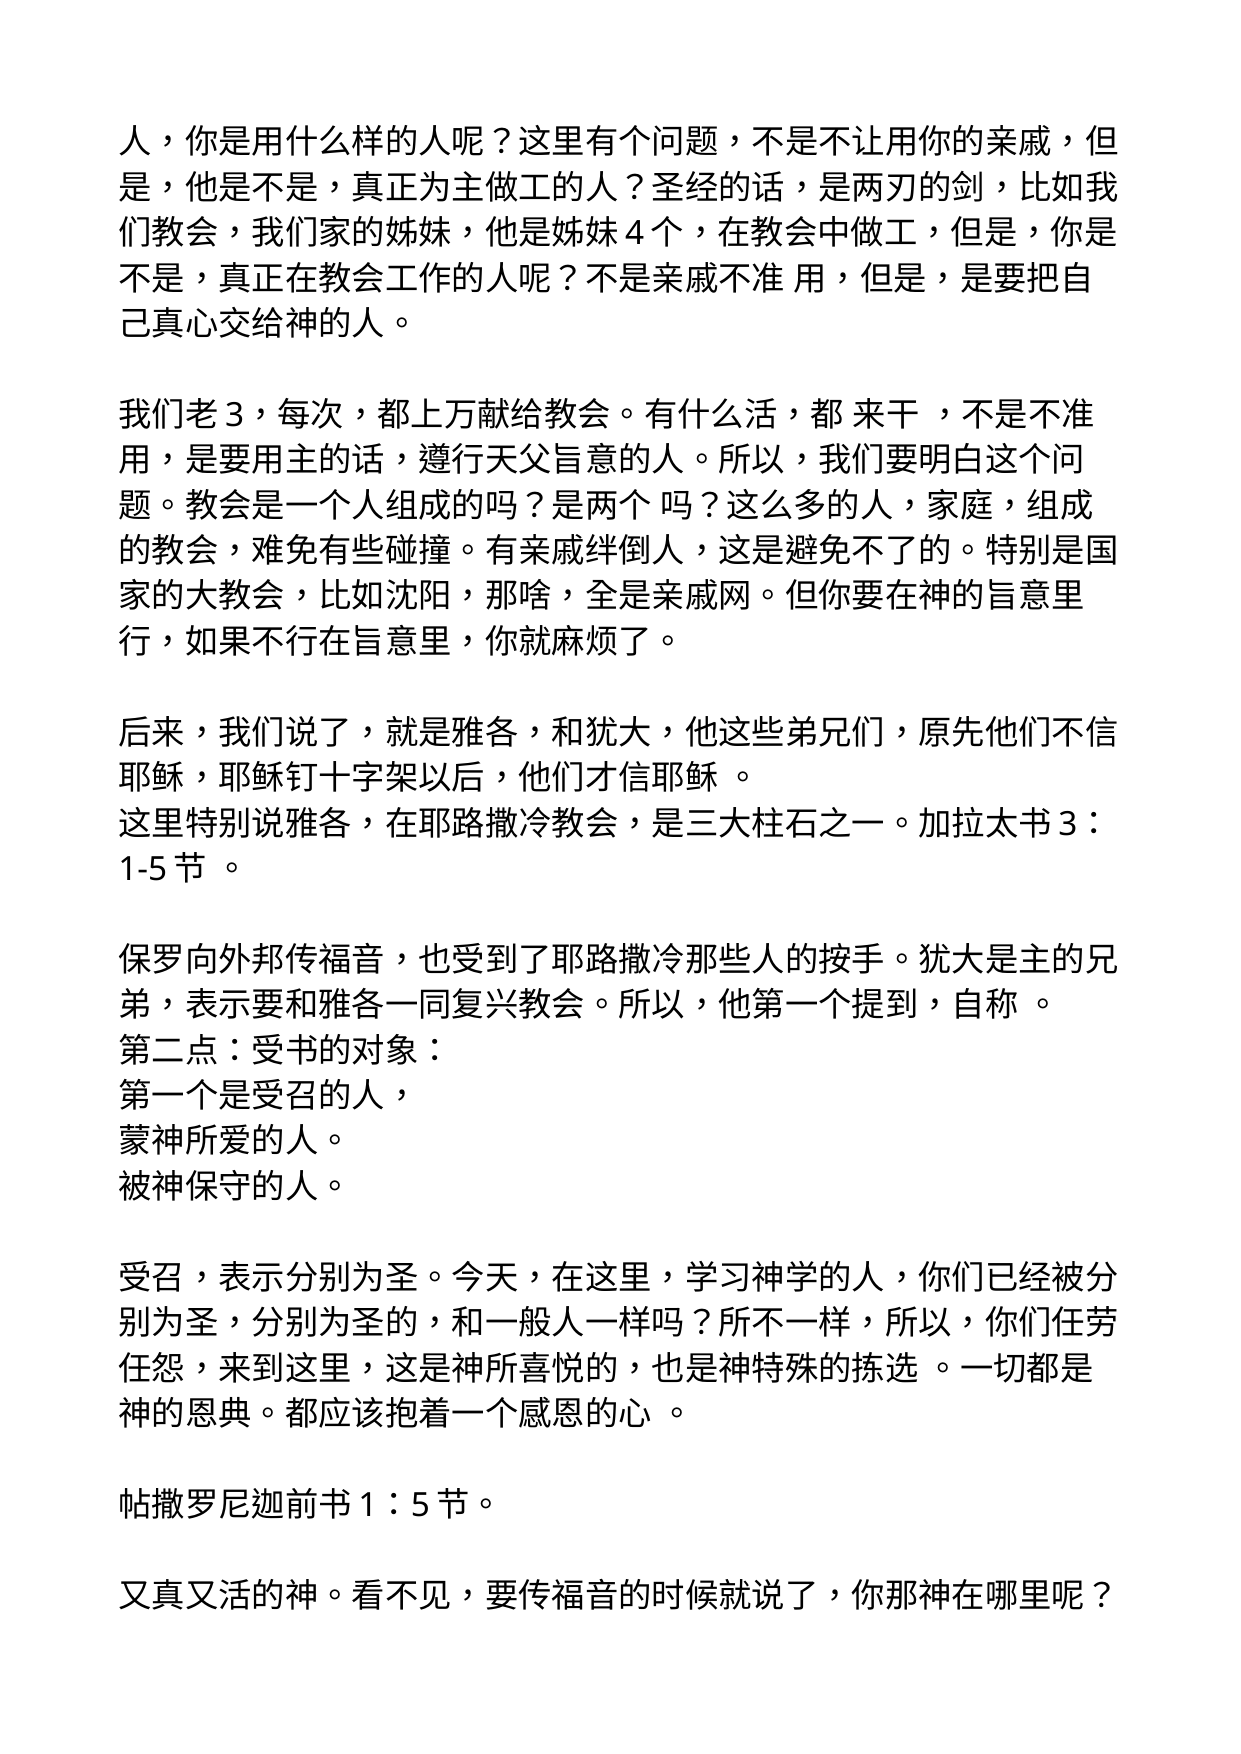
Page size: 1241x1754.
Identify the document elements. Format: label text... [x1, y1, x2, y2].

text 帖撒罗尼迦前书1：5节。 [118, 1481, 1122, 1526]
text 又真又活的神。看不见，要传福音的时候就说了，你那神在哪里呢？ [118, 1571, 1122, 1617]
text 这里特别说雅各，在耶路撒冷教会，是三大柱石之一。加拉太书3：1-5节 。 [118, 799, 1122, 890]
text 蒙神所爱的人。 [118, 1117, 1122, 1163]
text 保罗向外邦传福音，也受到了耶路撒冷那些人的按手。犹大是主的兄弟，表示要和雅各一同复兴教会。所以，他第一个提到，自称 。 [118, 936, 1122, 1026]
text 人，你是用什么样的人呢？这里有个问题，不是不让用你的亲戚，但是，他是不是，真正为主做工的人？圣经的话，是两刃的剑，比如我们教会，我们家的姊妹，他是姊妹4个，在教会中做工，但是，你是不是，真正在教会工作的人呢？不是亲戚不准 用，但是，是要把自己真心交给神的人。 [118, 118, 1122, 345]
text 第二点：受书的对象： [118, 1026, 1122, 1072]
text 被神保守的人。 [118, 1163, 1122, 1208]
text 后来，我们说了，就是雅各，和犹大，他这些弟兄们，原先他们不信耶稣，耶稣钉十字架以后，他们才信耶稣 。 [118, 708, 1122, 799]
text 第一个是受召的人， [118, 1072, 1122, 1117]
text 受召，表示分别为圣。今天，在这里，学习神学的人，你们已经被分别为圣，分别为圣的，和一般人一样吗？所不一样，所以，你们任劳任怨，来到这里，这是神所喜悦的，也是神特殊的拣选 。一切都是神的恩典。都应该抱着一个感恩的心 。 [118, 1253, 1122, 1435]
text 我们老3，每次，都上万献给教会。有什么活，都 来干 ，不是不准 用，是要用主的话，遵行天父旨意的人。所以，我们要明白这个问题。教会是一个人组成的吗？是两个 吗？这么多的人，家庭，组成的教会，难免有些碰撞。有亲戚绊倒人，这是避免不了的。特别是国家的大教会，比如沈阳，那啥，全是亲戚网。但你要在神的旨意里行，如果不行在旨意里，你就麻烦了。 [118, 391, 1122, 663]
